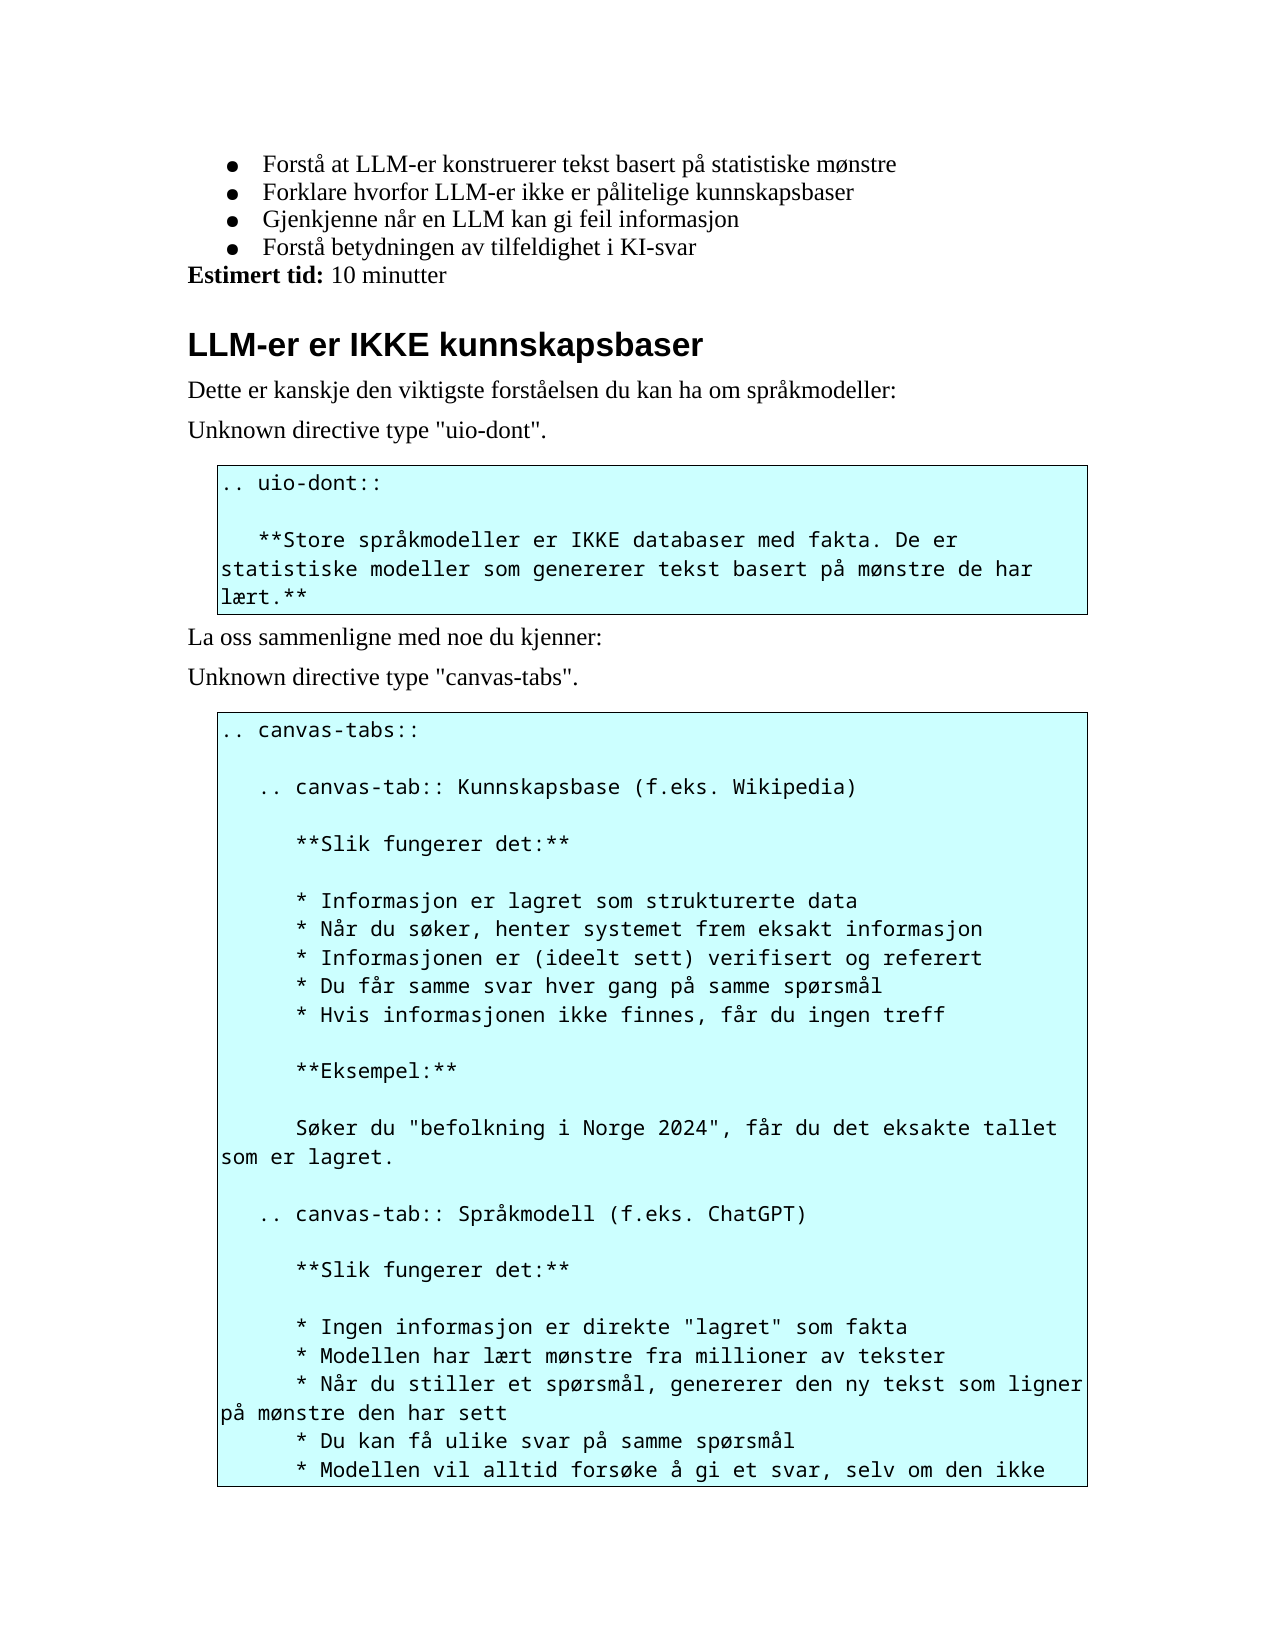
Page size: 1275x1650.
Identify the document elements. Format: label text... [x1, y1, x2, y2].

text .. uio-dont:: **Store språkmodeller er IKKE databaser med fakta. De er statistiske modeller som genererer tekst basert på mønstre de har lært.** [218, 466, 1087, 614]
text Unknown directive type "canvas-tabs". [187, 663, 1087, 691]
text Dette er kanskje den viktigste forståelsen du kan ha om språkmodeller: [187, 376, 1087, 404]
list Forklare hvorfor LLM-er ikke er pålitelige kunnskapsbaser [225, 178, 1087, 205]
subtitle LLM-er er IKKE kunnskapsbaser [187, 326, 1087, 363]
text .. canvas-tabs:: .. canvas-tab:: Kunnskapsbase (f.eks. Wikipedia) **Slik fungerer det:** * Informasjon er lagret som strukturerte data * Når du søker, henter systemet frem eksakt informasjon * Informasjonen er (ideelt sett) verifisert og referert * Du får samme svar hver gang på samme spørsmål * Hvis informasjonen ikke finnes, får du ingen treff **Eksempel:** Søker du "befolkning i Norge 2024", får du det eksakte tallet som er lagret. .. canvas-tab:: Språkmodell (f.eks. ChatGPT) **Slik fungerer det:** * Ingen informasjon er direkte "lagret" som fakta * Modellen har lært mønstre fra millioner av tekster * Når du stiller et spørsmål, genererer den ny tekst som ligner på mønstre den har sett * Du kan få ulike svar på samme spørsmål * Modellen vil alltid forsøke å gi et svar, selv om den ikke [218, 713, 1087, 1486]
list Gjenkjenne når en LLM kan gi feil informasjon [225, 205, 1087, 233]
list Forstå betydningen av tilfeldighet i KI-svar [225, 233, 1087, 261]
text La oss sammenligne med noe du kjenner: [187, 623, 1087, 651]
list Forstå at LLM-er konstruerer tekst basert på statistiske mønstre [225, 150, 1087, 178]
text Estimert tid: 10 minutter [187, 261, 1087, 288]
text Unknown directive type "uio-dont". [187, 416, 1087, 444]
